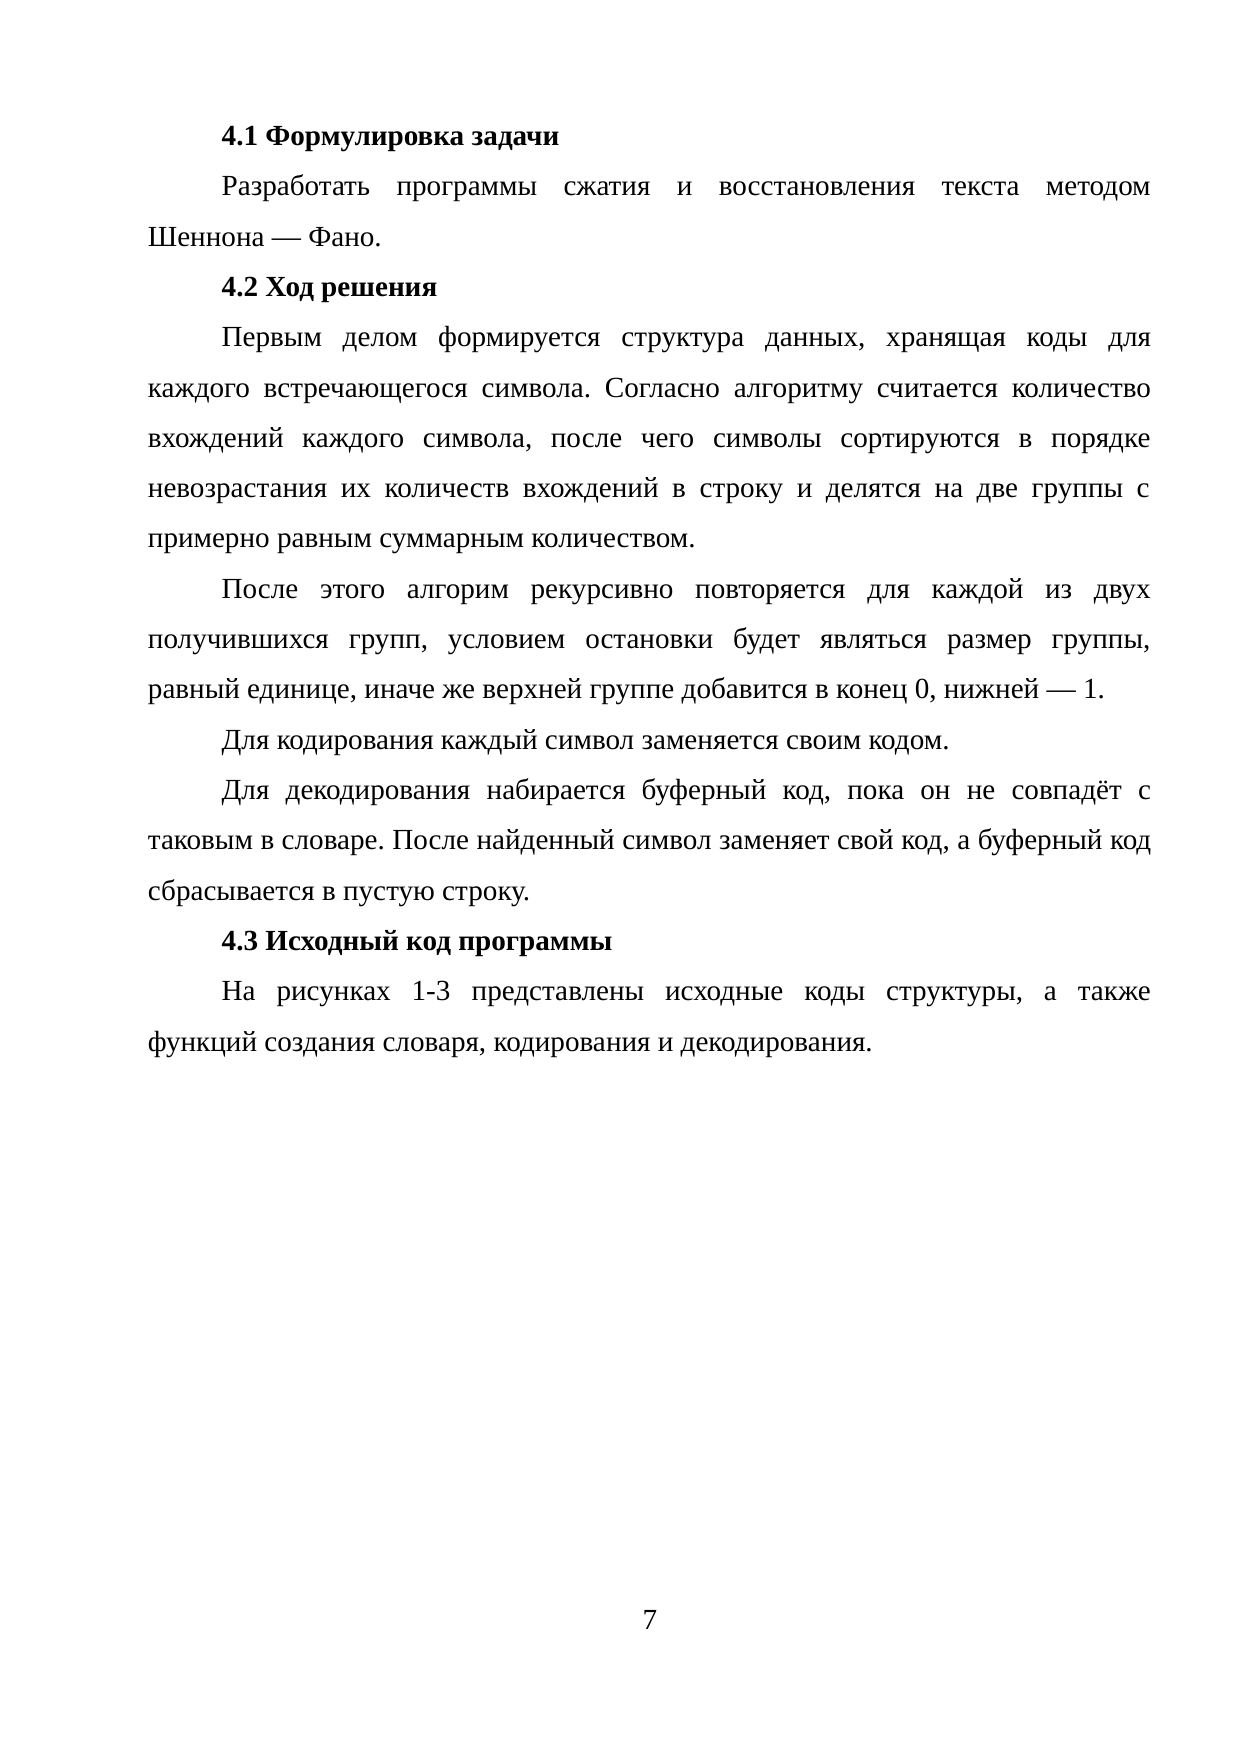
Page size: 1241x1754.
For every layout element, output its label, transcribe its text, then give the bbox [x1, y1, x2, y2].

text Для декодирования набирается буферный код, пока он не совпадёт с таковым в словаре. После найденный символ заменяет свой код, а буферный код сбрасывается в пустую строку. [148, 772, 1152, 906]
text Первым делом формируется структура данных, хранящая коды для каждого встречающегося символа. Согласно алгоритму считается количество вхождений каждого символа, после чего символы сортируются в порядке невозрастания их количеств вхождений в строку и делятся на две группы с примерно равным суммарным количеством. [148, 319, 1152, 554]
text На рисунках 1-3 представлены исходные коды структуры, а также функций создания словаря, кодирования и декодирования. [148, 973, 1152, 1057]
text После этого алгорим рекурсивно повторяется для каждой из двух получившихся групп, условием остановки будет являться размер группы, равный единице, иначе же верхней группе добавится в конец 0, нижней — 1. [148, 571, 1152, 705]
text Разработать программы сжатия и восстановления текста методом Шеннона — Фано. [148, 168, 1152, 252]
text Для кодирования каждый символ заменяется своим кодом. [148, 722, 1152, 755]
subtitle 4.3 Исходный код программы [148, 923, 1152, 957]
subtitle 4.2 Ход решения [148, 269, 1152, 303]
subtitle 4.1 Формулировка задачи [148, 118, 1152, 152]
